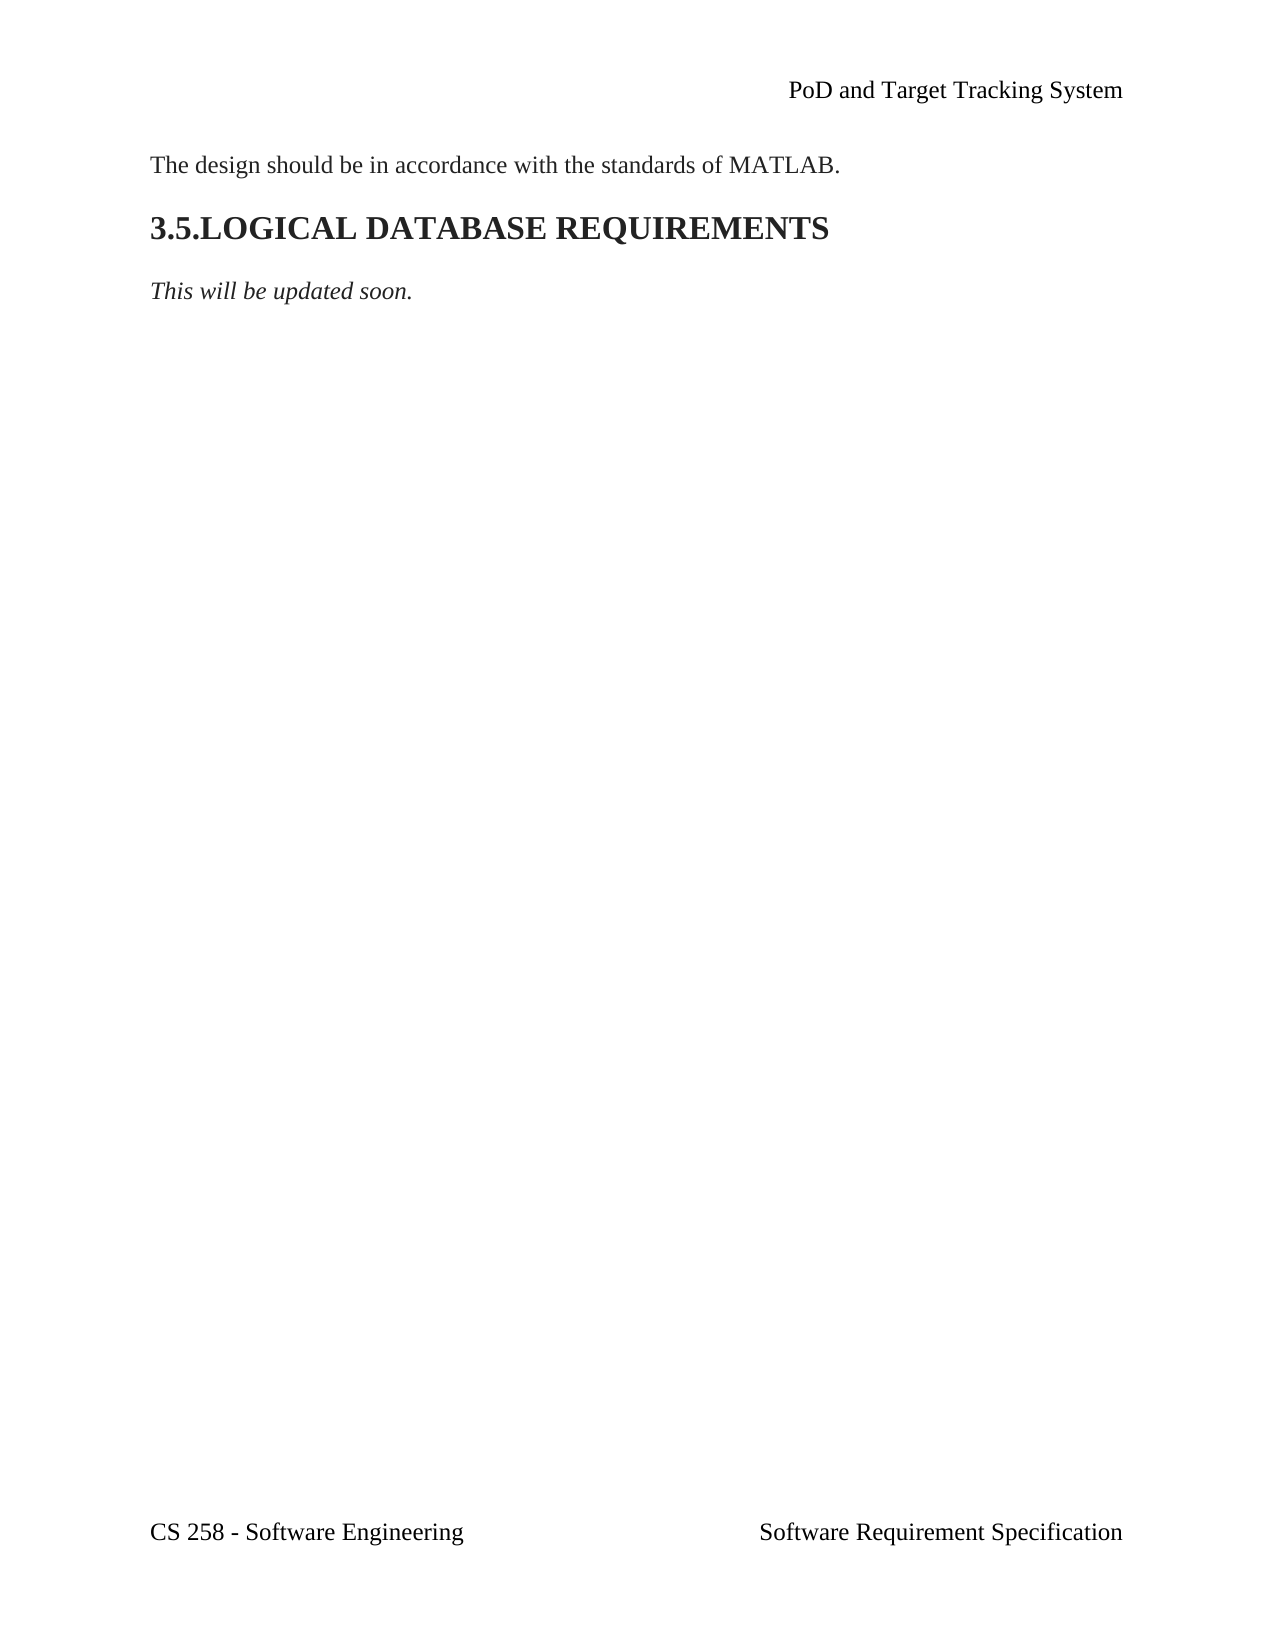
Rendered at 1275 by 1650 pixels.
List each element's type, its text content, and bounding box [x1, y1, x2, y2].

text The design should be in accordance with the standards of MATLAB. [150, 150, 1125, 179]
text 3.5.LOGICAL DATABASE REQUIREMENTS [150, 208, 1125, 247]
text This will be updated soon. [150, 276, 1125, 305]
